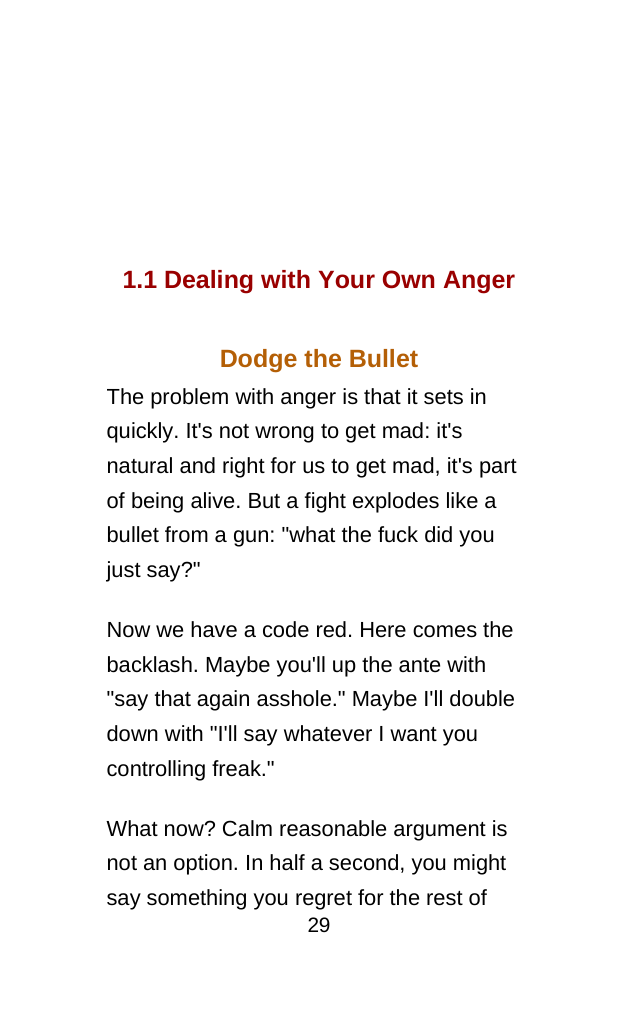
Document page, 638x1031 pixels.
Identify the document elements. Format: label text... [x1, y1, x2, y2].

text The problem with anger is that it sets in quickly. It's not wrong to get mad: it's natural and right for us to get mad, it's part of being alive. But a fight explodes like a bullet from a gun: "what the fuck did you just say?" [106, 383, 531, 582]
text Now we have a code red. Here comes the backlash. Maybe you'll up the ante with "say that again asshole." Maybe I'll double down with "I'll say whatever I want you controlling freak." [106, 617, 531, 781]
subtitle Dodge the Bullet [106, 344, 531, 373]
text What now? Calm reasonable argument is not an option. In half a second, you might say something you regret for the rest of [106, 816, 531, 910]
subtitle 1.1 Dealing with Your Own Anger [106, 265, 531, 293]
